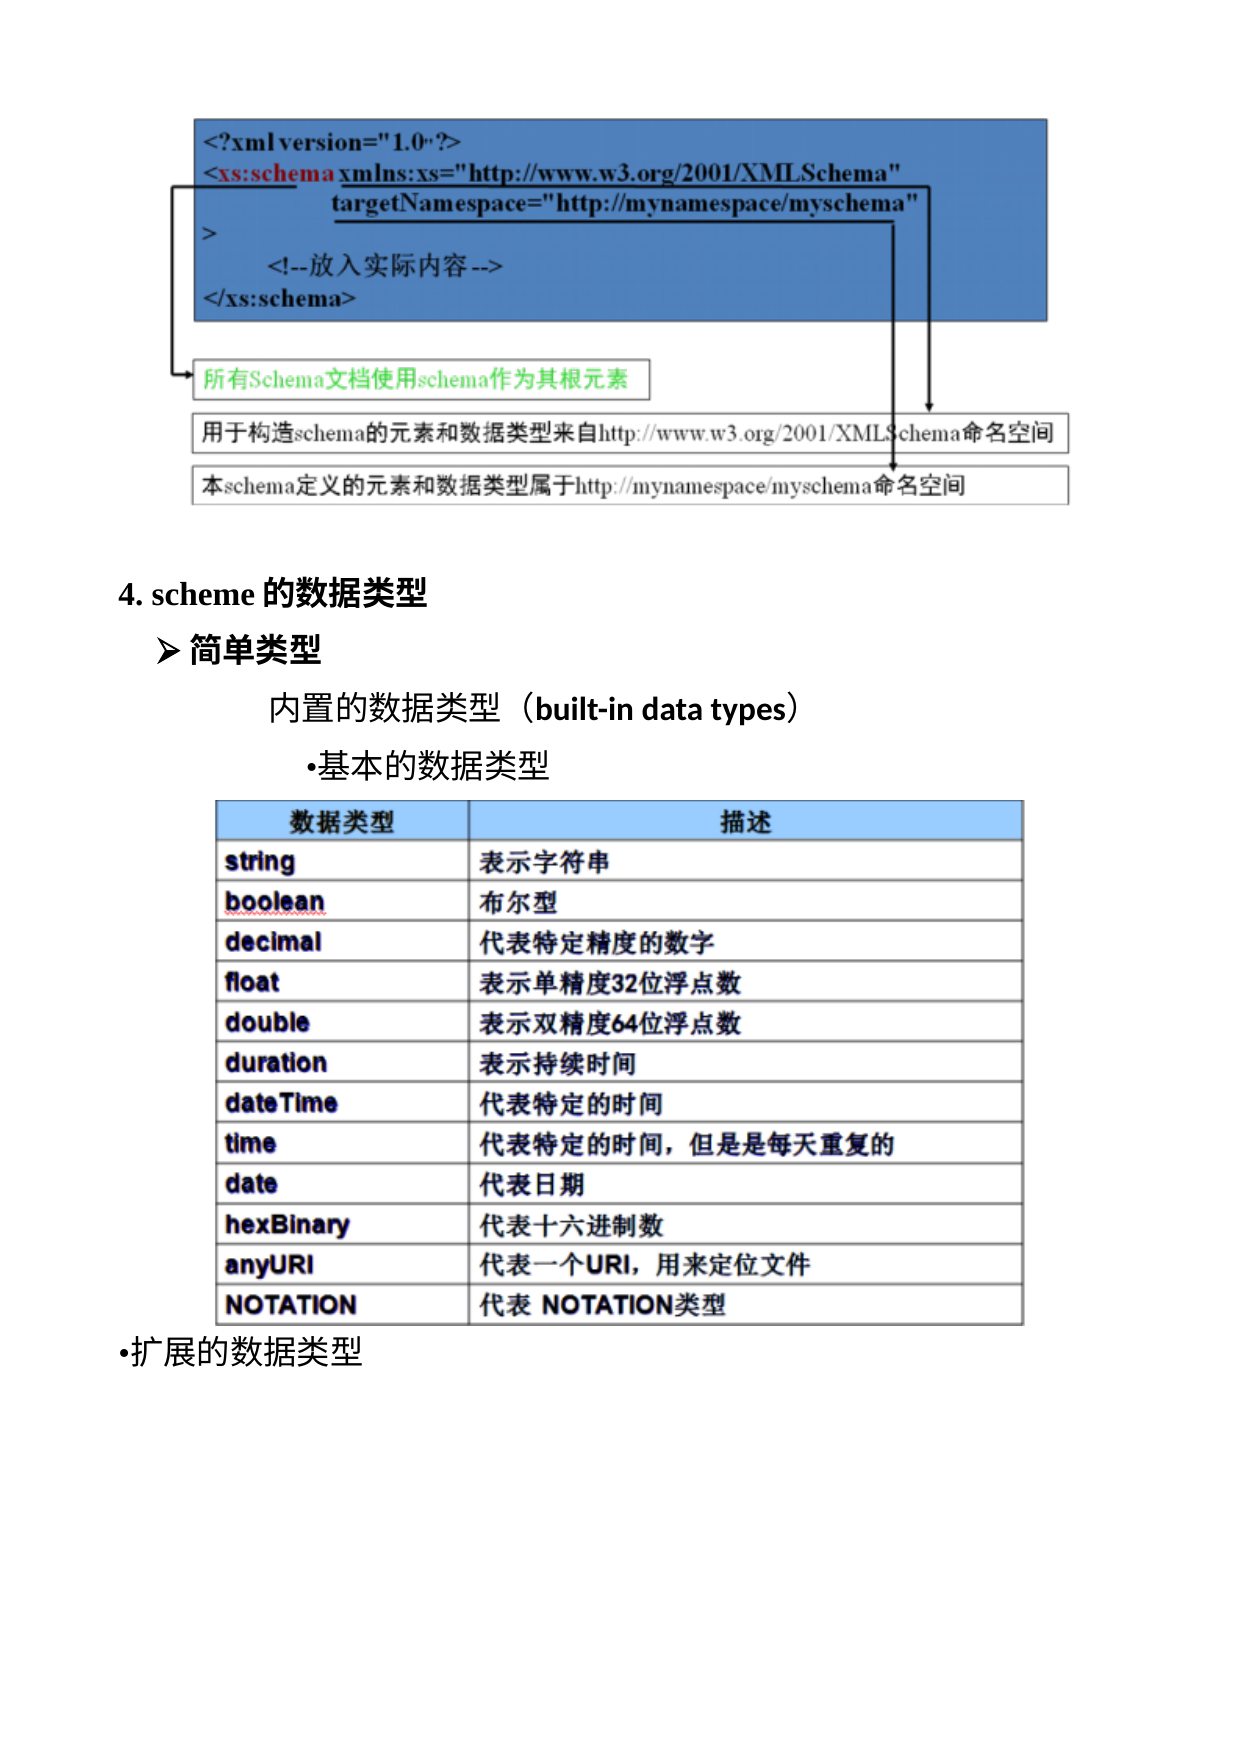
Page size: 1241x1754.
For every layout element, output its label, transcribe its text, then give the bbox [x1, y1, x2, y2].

picture [214, 800, 1026, 1326]
text •基本的数据类型 [306, 743, 1122, 788]
picture [169, 118, 1071, 507]
subtitle 4. scheme的数据类型 [118, 566, 1122, 614]
text Ø简单类型 [156, 627, 1122, 672]
text 内置的数据类型（built-in data types） [268, 685, 1122, 730]
text •扩展的数据类型 [118, 801, 1122, 1374]
